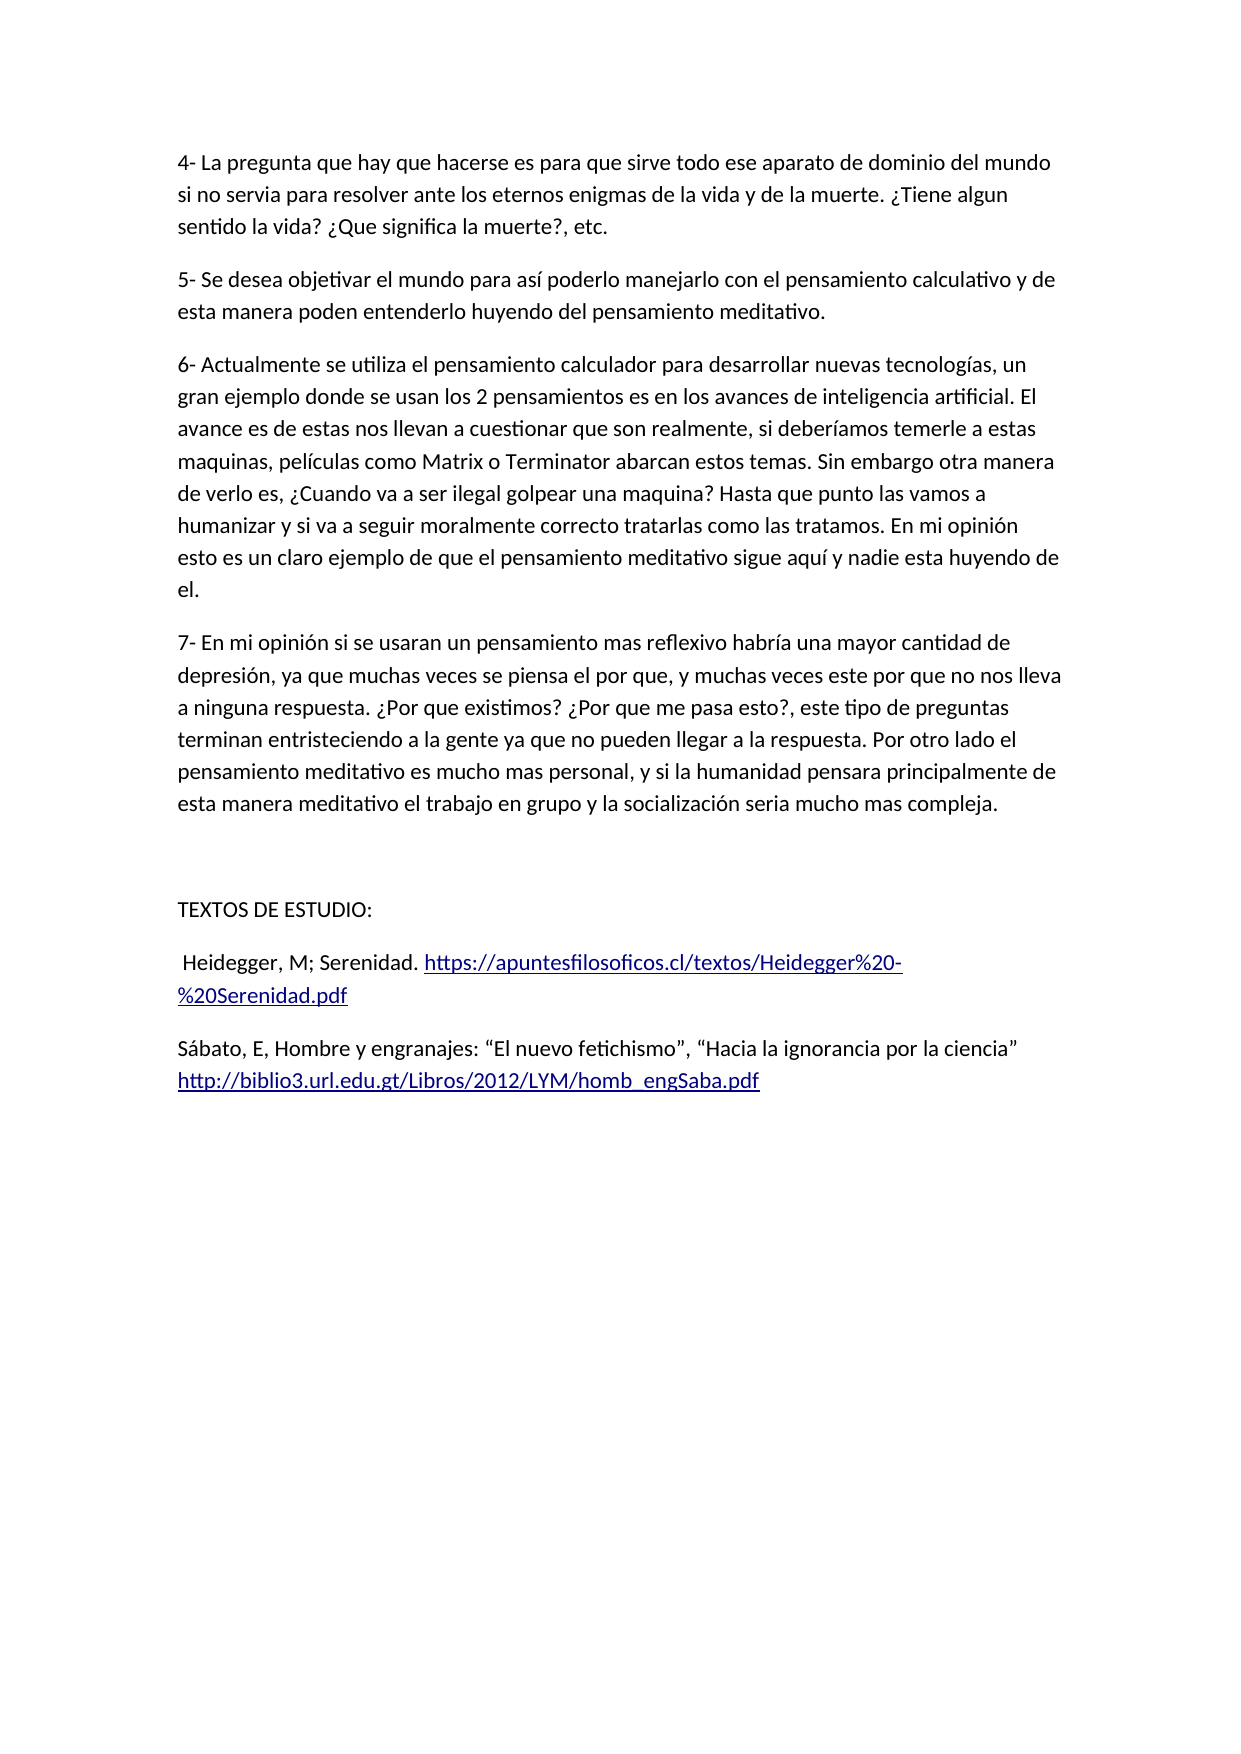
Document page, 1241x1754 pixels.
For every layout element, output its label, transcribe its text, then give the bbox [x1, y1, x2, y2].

text 4- La pregunta que hay que hacerse es para que sirve todo ese aparato de dominio del mundo si no servia para resolver ante los eternos enigmas de la vida y de la muerte. ¿Tiene algun sentido la vida? ¿Que significa la muerte?, etc. [177, 148, 1063, 240]
text TEXTOS DE ESTUDIO: [177, 896, 1063, 923]
text Heidegger, M; Serenidad. https://apuntesfilosoficos.cl/textos/Heidegger%20-%20Serenidad.pdf [177, 948, 1063, 1009]
text 7- En mi opinión si se usaran un pensamiento mas reflexivo habría una mayor cantidad de depresión, ya que muchas veces se piensa el por que, y muchas veces este por que no nos lleva a ninguna respuesta. ¿Por que existimos? ¿Por que me pasa esto?, este tipo de preguntas terminan entristeciendo a la gente ya que no pueden llegar a la respuesta. Por otro lado el pensamiento meditativo es mucho mas personal, y si la humanidad pensara principalmente de esta manera meditativo el trabajo en grupo y la socialización seria mucho mas compleja. [177, 628, 1063, 817]
text Sábato, E, Hombre y engranajes: “El nuevo fetichismo”, “Hacia la ignorancia por la ciencia” http://biblio3.url.edu.gt/Libros/2012/LYM/homb_engSaba.pdf [177, 1034, 1063, 1094]
text 6- Actualmente se utiliza el pensamiento calculador para desarrollar nuevas tecnologías, un gran ejemplo donde se usan los 2 pensamientos es en los avances de inteligencia artificial. El avance es de estas nos llevan a cuestionar que son realmente, si deberíamos temerle a estas maquinas, películas como Matrix o Terminator abarcan estos temas. Sin embargo otra manera de verlo es, ¿Cuando va a ser ilegal golpear una maquina? Hasta que punto las vamos a humanizar y si va a seguir moralmente correcto tratarlas como las tratamos. En mi opinión esto es un claro ejemplo de que el pensamiento meditativo sigue aquí y nadie esta huyendo de el. [177, 350, 1063, 603]
text 5- Se desea objetivar el mundo para así poderlo manejarlo con el pensamiento calculativo y de esta manera poden entenderlo huyendo del pensamiento meditativo. [177, 265, 1063, 325]
